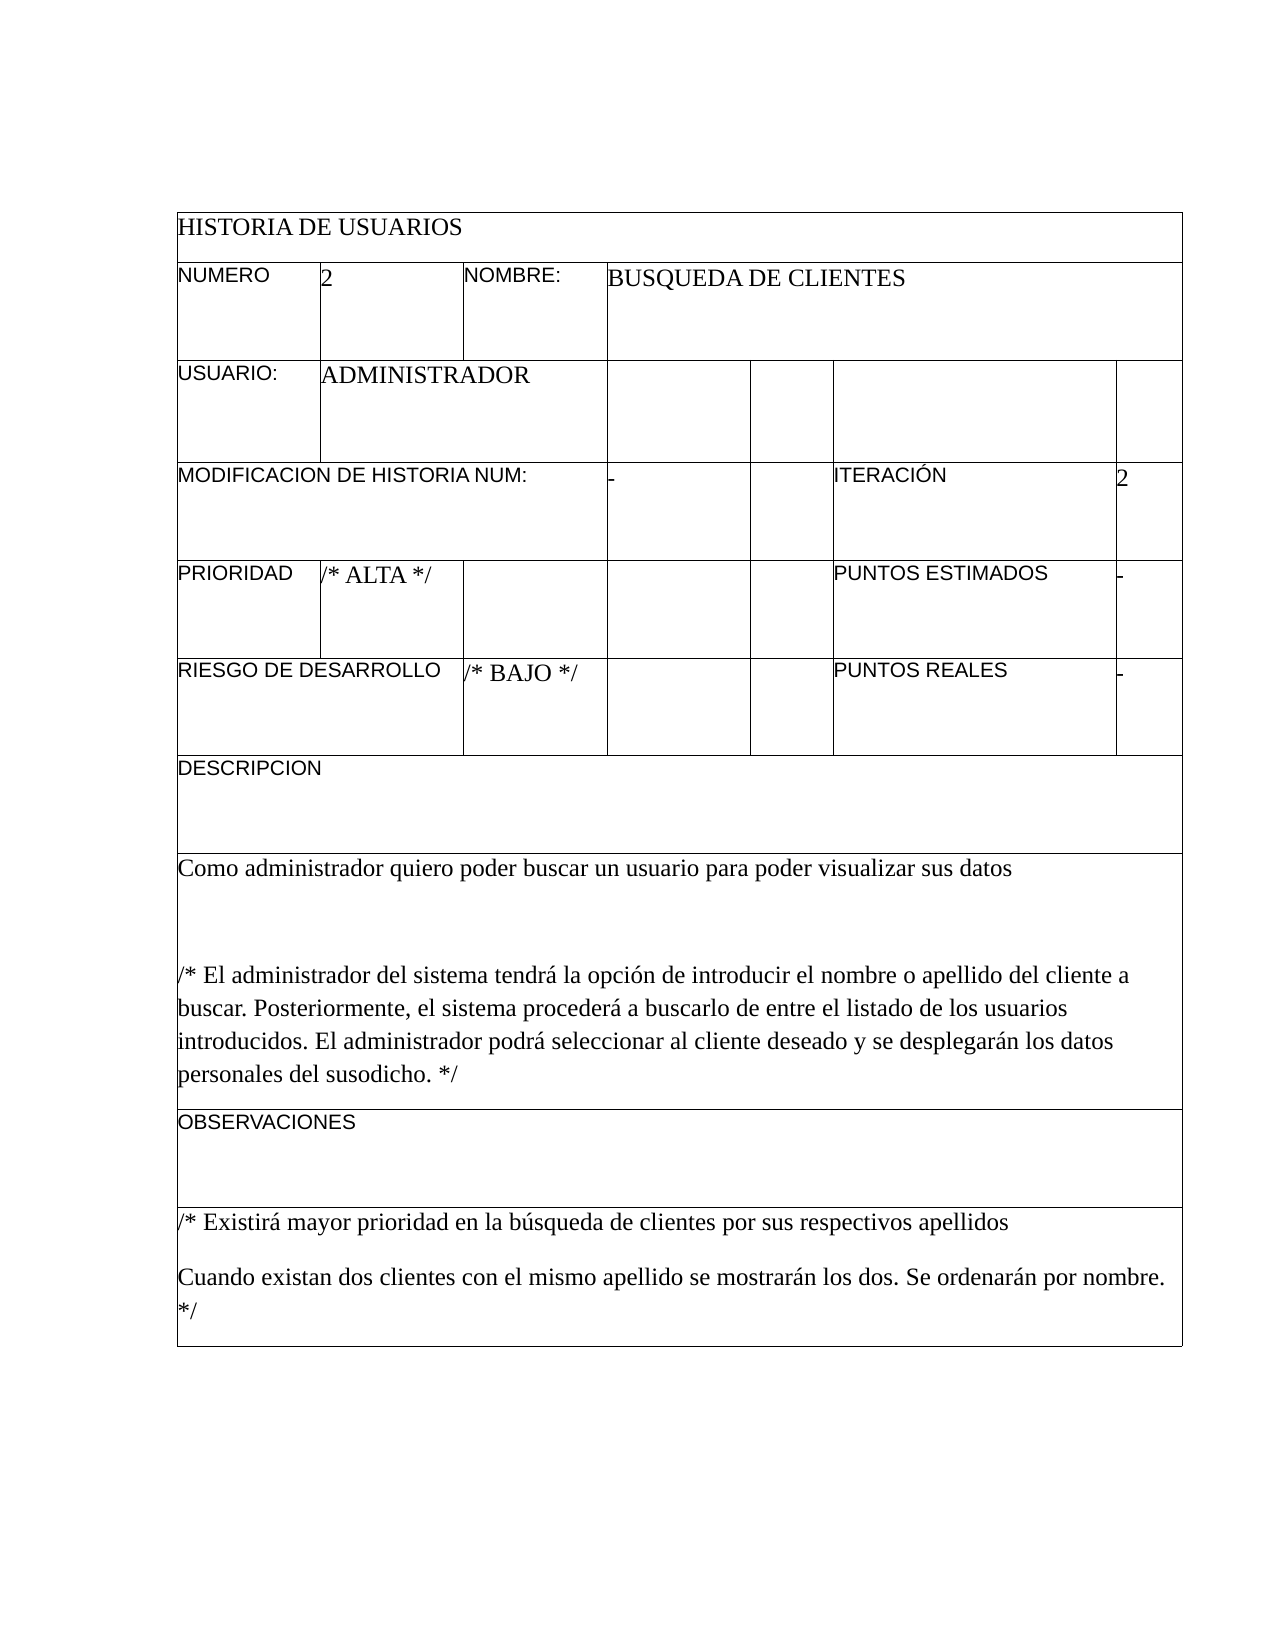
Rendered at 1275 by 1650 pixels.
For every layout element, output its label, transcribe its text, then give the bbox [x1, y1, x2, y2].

table_cell ITERACIÓN [834, 463, 1116, 560]
table_cell - [1117, 659, 1182, 755]
table_cell [834, 361, 1116, 462]
table_cell MODIFICACION DE HISTORIA NUM: [178, 463, 607, 560]
table_cell OBSERVACIONES [178, 1110, 1182, 1207]
table_cell [751, 361, 833, 462]
table_cell PRIORIDAD [178, 561, 320, 658]
table_cell RIESGO DE DESARROLLO [178, 659, 463, 755]
table_cell PUNTOS ESTIMADOS [834, 561, 1116, 658]
table_cell BUSQUEDA DE CLIENTES [608, 263, 1182, 360]
table_cell [608, 561, 750, 658]
table_cell PUNTOS REALES [834, 659, 1116, 755]
table_cell [1117, 361, 1182, 462]
table_cell - [1117, 561, 1182, 658]
table_cell 2 [321, 263, 463, 360]
table_cell - [608, 463, 750, 560]
table_cell [464, 561, 607, 658]
table_cell [608, 361, 750, 462]
table_cell /* ALTA */ [321, 561, 463, 658]
table_header HISTORIA DE USUARIOS [178, 213, 1182, 262]
table_cell NUMERO [178, 263, 320, 360]
table_cell [751, 561, 833, 658]
table_cell ADMINISTRADOR [321, 361, 607, 462]
table_cell NOMBRE: [464, 263, 607, 360]
table_cell DESCRIPCION [178, 756, 1182, 853]
table_cell Como administrador quiero poder buscar un usuario para poder visualizar sus datos /* El administrador del sistema tendrá la opción de introducir el nombre o apellido del cliente a buscar. Posteriormente, el sistema procederá a buscarlo de entre el listado de los usuarios introducidos. El administrador podrá seleccionar al cliente deseado y se desplegarán los datos personales del susodicho. */ [178, 854, 1182, 1109]
table_cell 2 [1117, 463, 1182, 560]
table_cell /* BAJO */ [464, 659, 607, 755]
table_cell [751, 659, 833, 755]
table_cell USUARIO: [178, 361, 320, 462]
table_cell [608, 659, 750, 755]
table_cell [751, 463, 833, 560]
table_cell /* Existirá mayor prioridad en la búsqueda de clientes por sus respectivos apellidos Cuando existan dos clientes con el mismo apellido se mostrarán los dos. Se ordenarán por nombre. */ [178, 1208, 1182, 1346]
